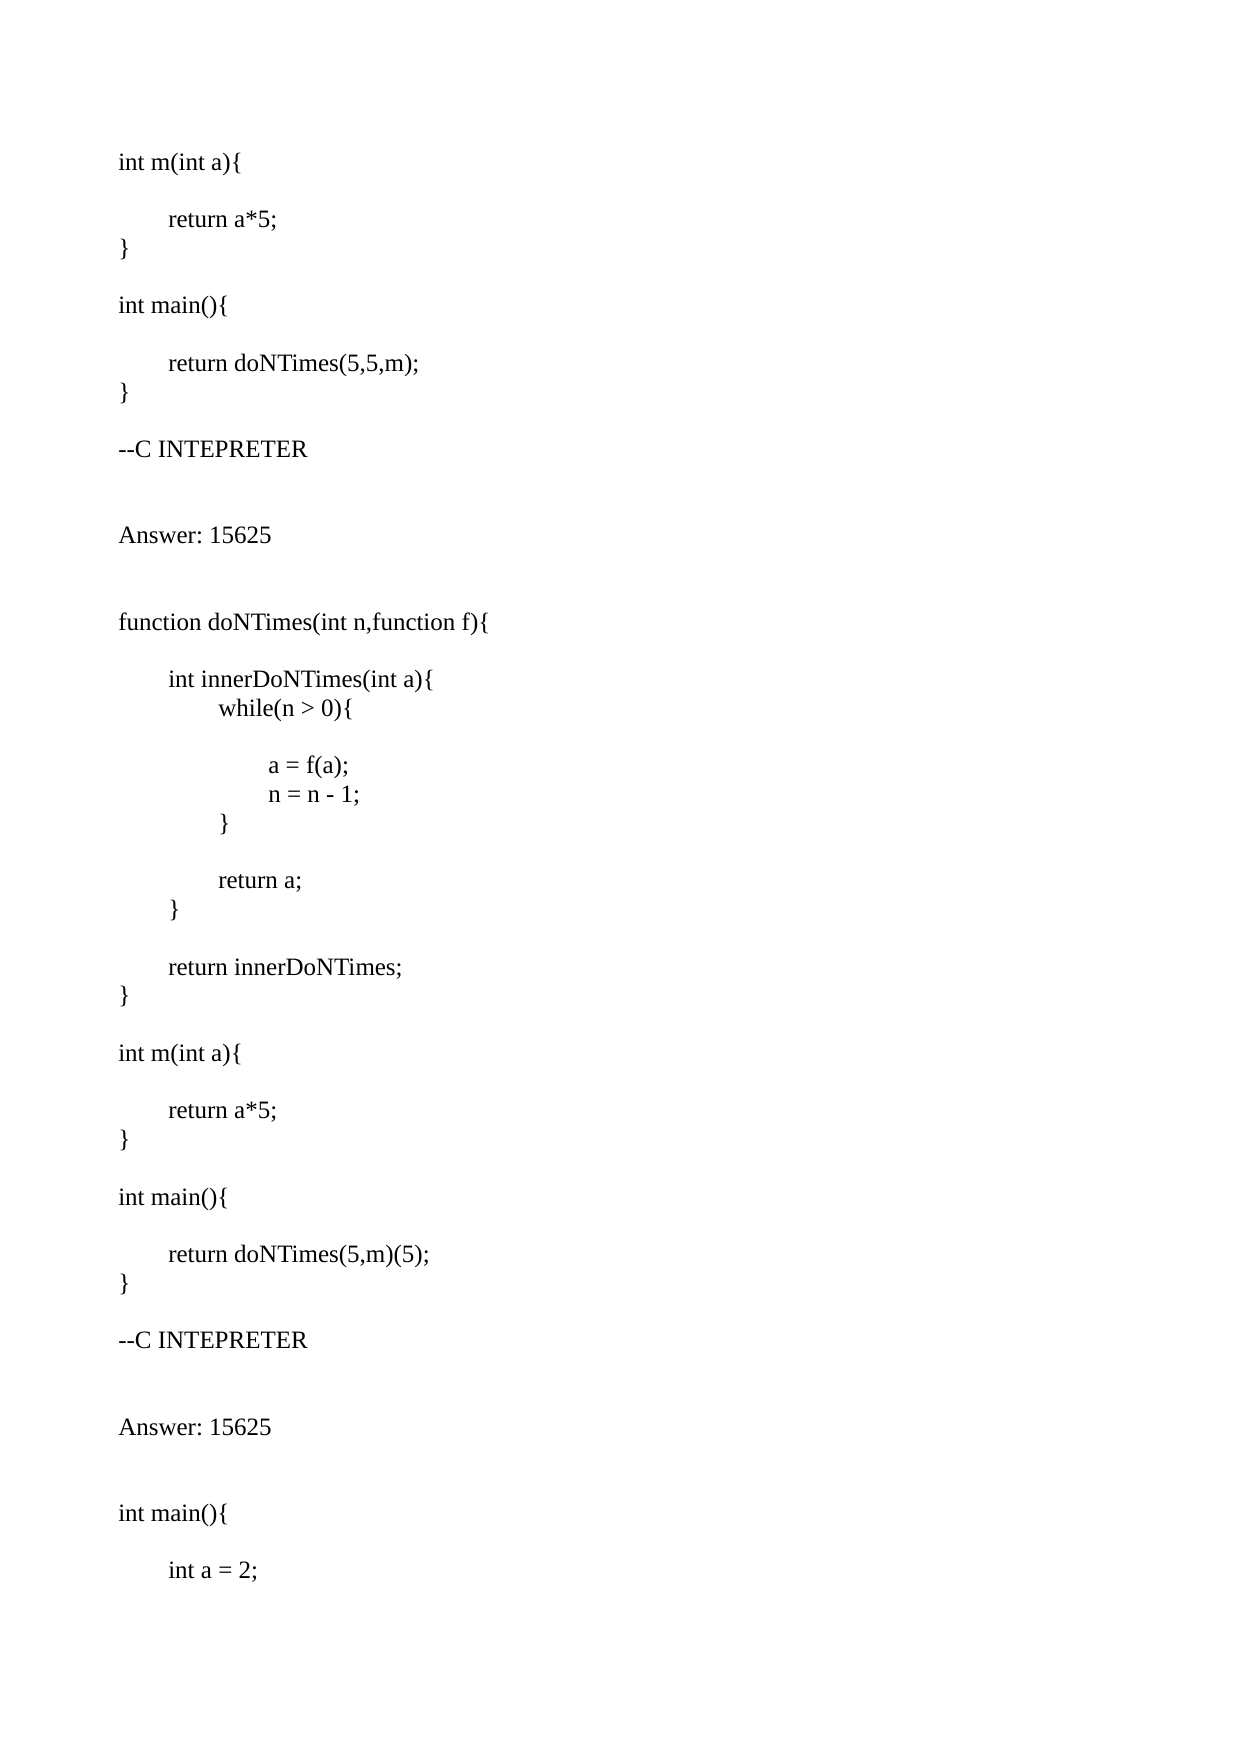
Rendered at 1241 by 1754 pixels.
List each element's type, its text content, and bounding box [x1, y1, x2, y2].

text return a*5; [118, 1096, 1122, 1124]
text while(n > 0){ [118, 693, 1122, 722]
text Answer: 15625 [118, 521, 1122, 549]
text return a; [118, 866, 1122, 894]
text int a = 2; [118, 1556, 1122, 1584]
text } [118, 981, 1122, 1009]
text --C INTEPRETER [118, 434, 1122, 463]
text int main(){ [118, 1498, 1122, 1527]
text a = f(a); [118, 751, 1122, 779]
text return a*5; [118, 204, 1122, 233]
text } [118, 377, 1122, 406]
text } [118, 1268, 1122, 1297]
text int m(int a){ [118, 1038, 1122, 1067]
text } [118, 808, 1122, 837]
text } [118, 1124, 1122, 1153]
text int main(){ [118, 1182, 1122, 1211]
text int innerDoNTimes(int a){ [118, 664, 1122, 693]
text } [118, 894, 1122, 923]
text return doNTimes(5,m)(5); [118, 1239, 1122, 1268]
text return innerDoNTimes; [118, 952, 1122, 981]
text --C INTEPRETER [118, 1326, 1122, 1354]
text int m(int a){ [118, 147, 1122, 176]
text function doNTimes(int n,function f){ [118, 607, 1122, 636]
text return doNTimes(5,5,m); [118, 348, 1122, 377]
text } [118, 233, 1122, 262]
text n = n - 1; [118, 779, 1122, 808]
text int main(){ [118, 291, 1122, 319]
text Answer: 15625 [118, 1412, 1122, 1441]
